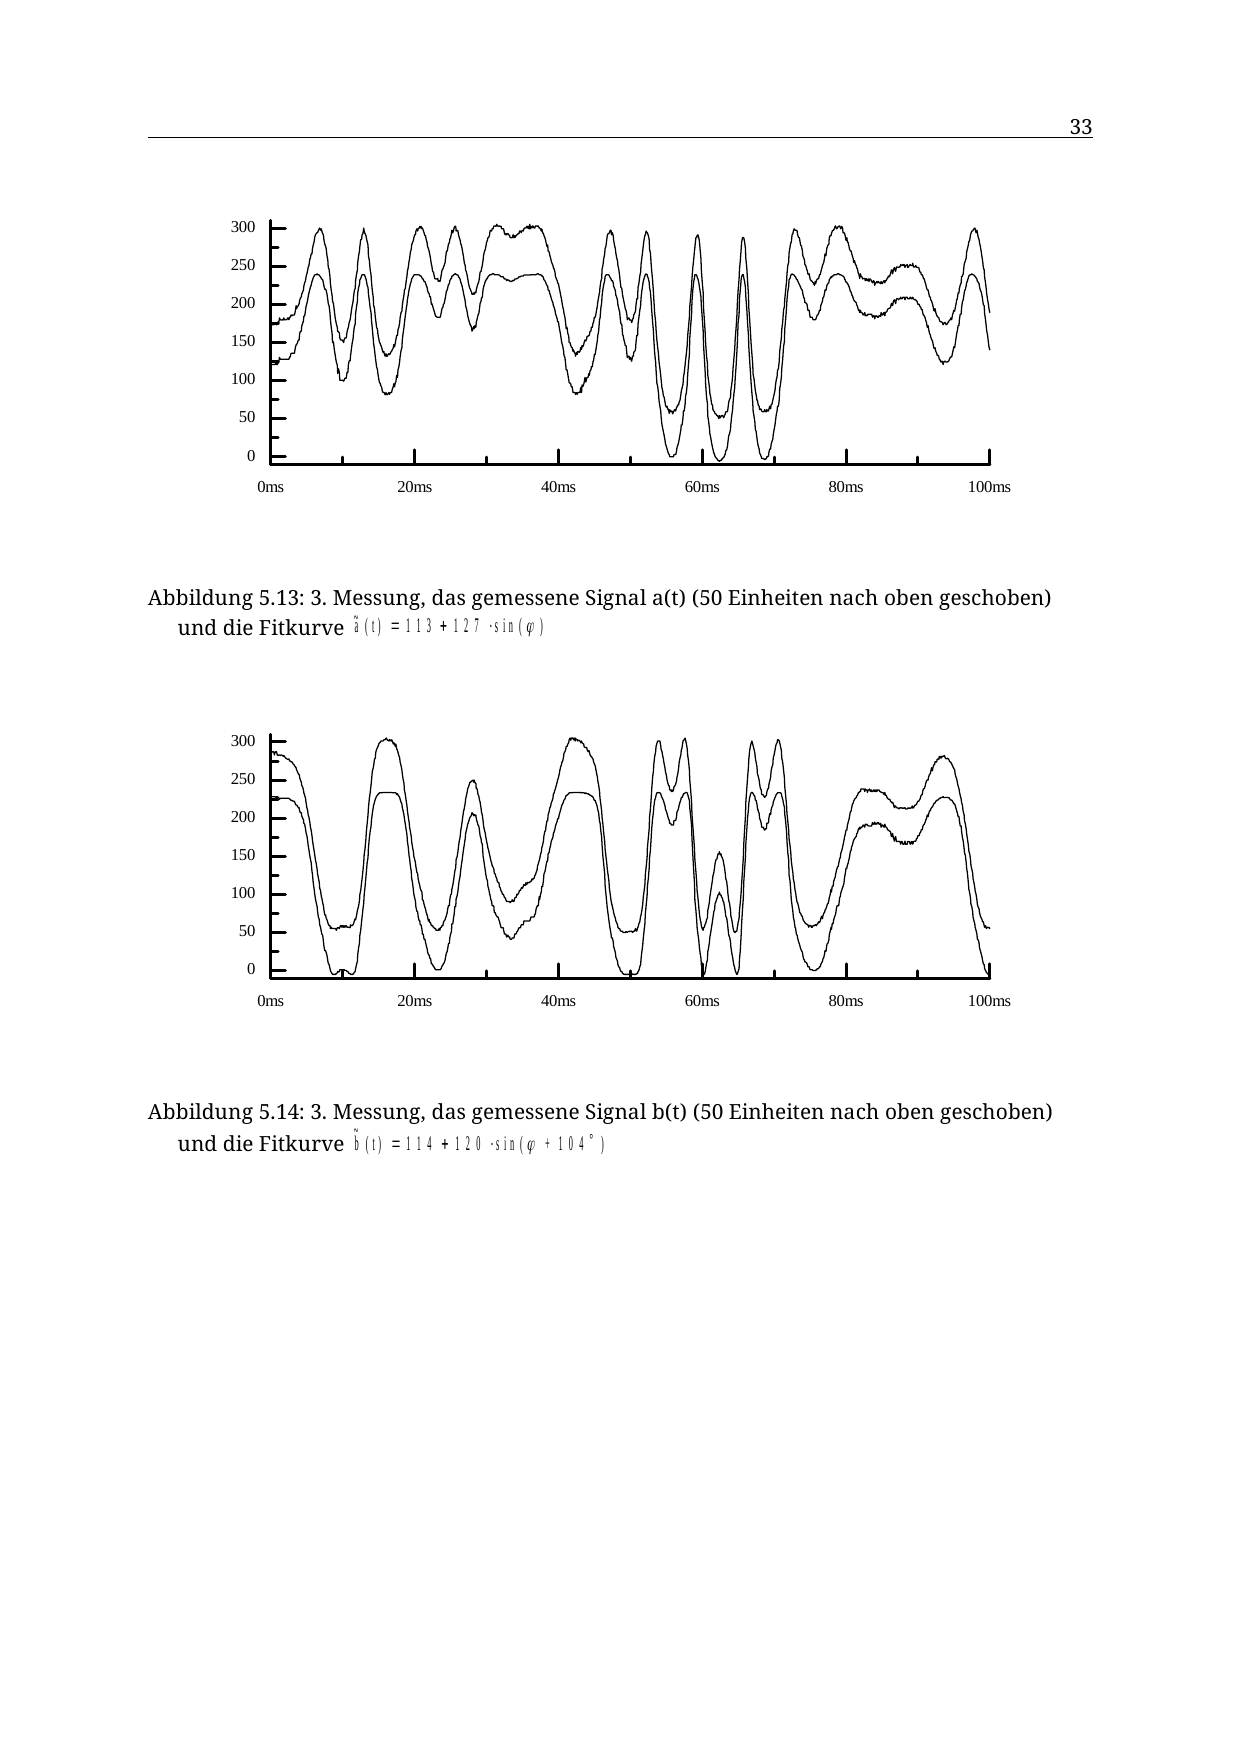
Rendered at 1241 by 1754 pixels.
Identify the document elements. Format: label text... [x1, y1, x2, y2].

text Abbildung 5.13: 3. Messung, das gemessene Signal a(t) (50 Einheiten nach oben geschoben) und die Fitkurve [148, 583, 1092, 643]
text Abbildung 5.14: 3. Messung, das gemessene Signal b(t) (50 Einheiten nach oben geschoben) und die Fitkurve [148, 1097, 1092, 1161]
